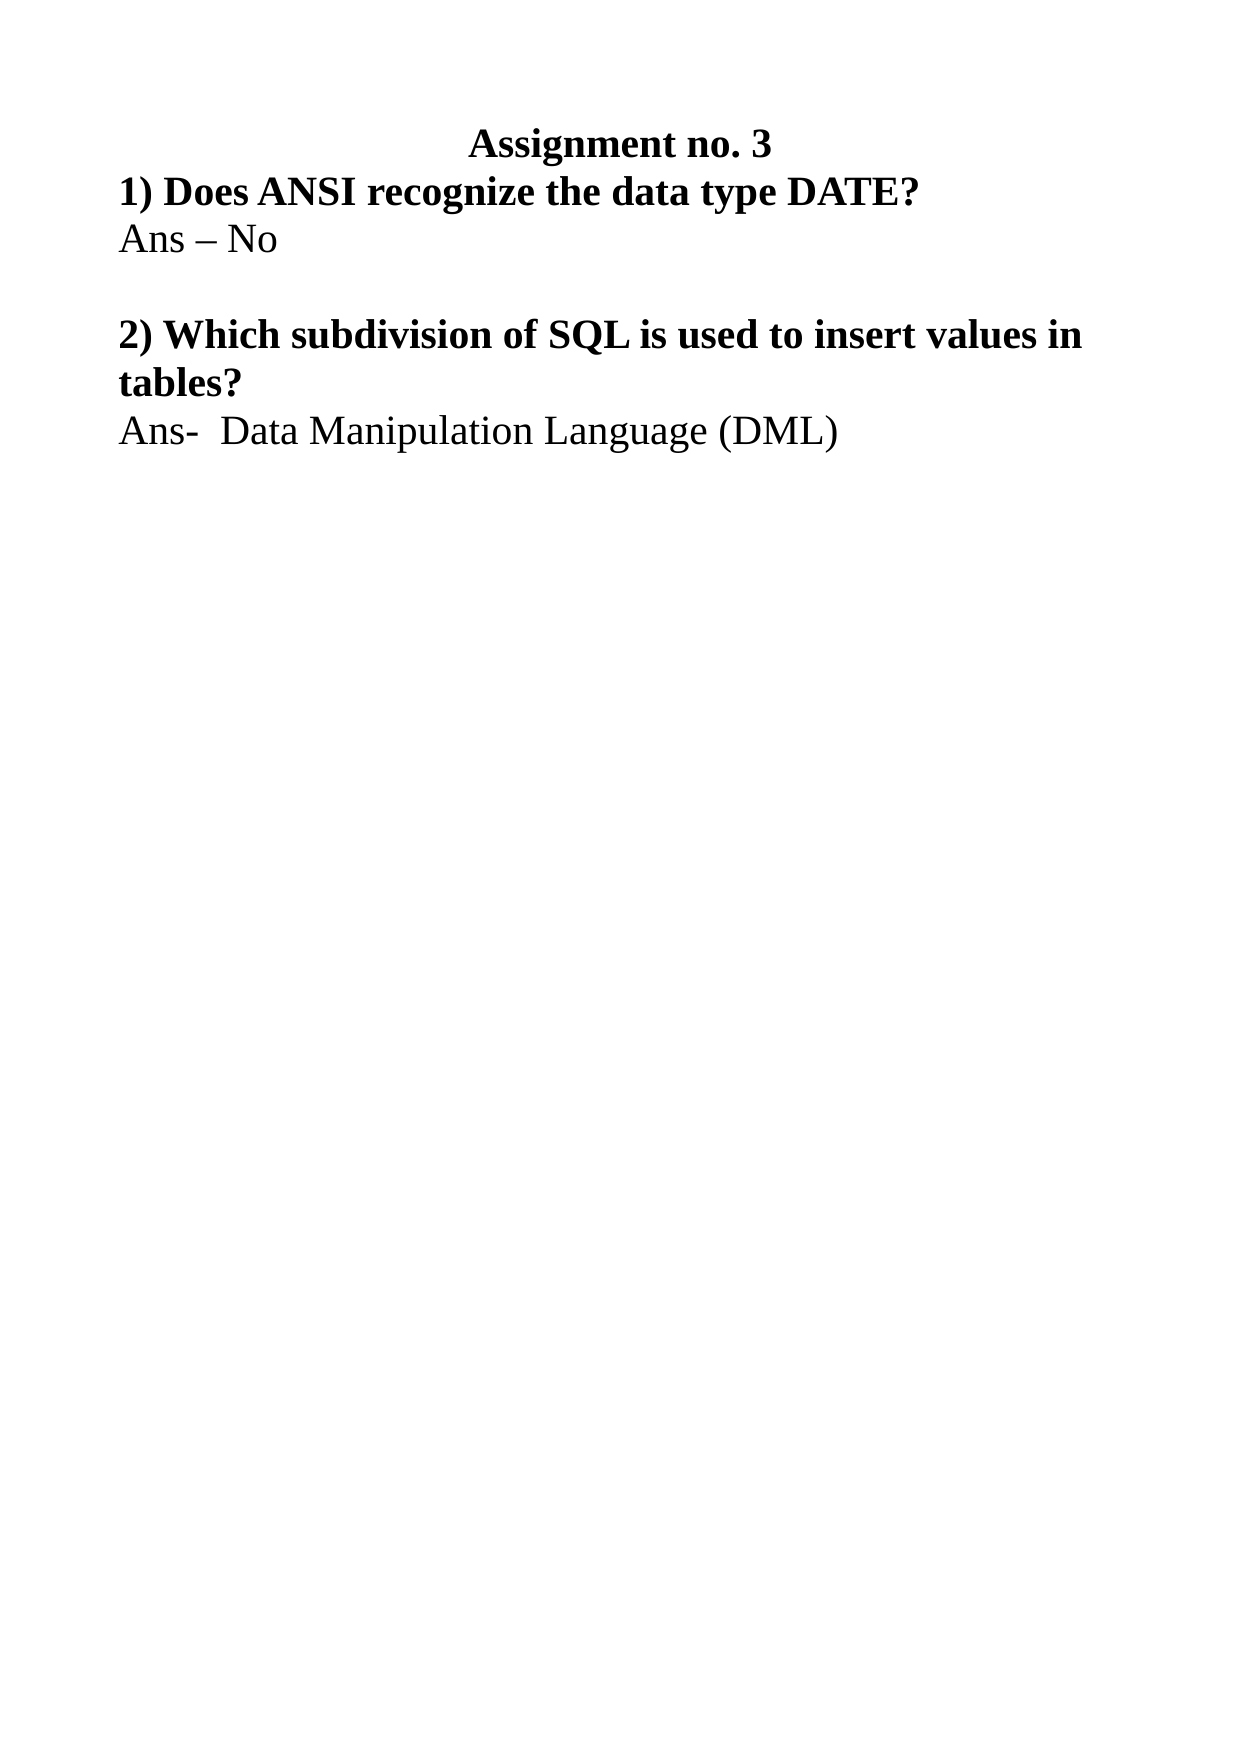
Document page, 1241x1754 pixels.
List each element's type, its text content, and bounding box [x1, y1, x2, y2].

text Assignment no. 3 [118, 118, 1122, 166]
text Ans – No [118, 214, 1122, 262]
text 2) Which subdivision of SQL is used to insert values in tables? [118, 310, 1122, 406]
text Ans- Data Manipulation Language (DML) [118, 406, 1122, 453]
text 1) Does ANSI recognize the data type DATE? [118, 166, 1122, 214]
